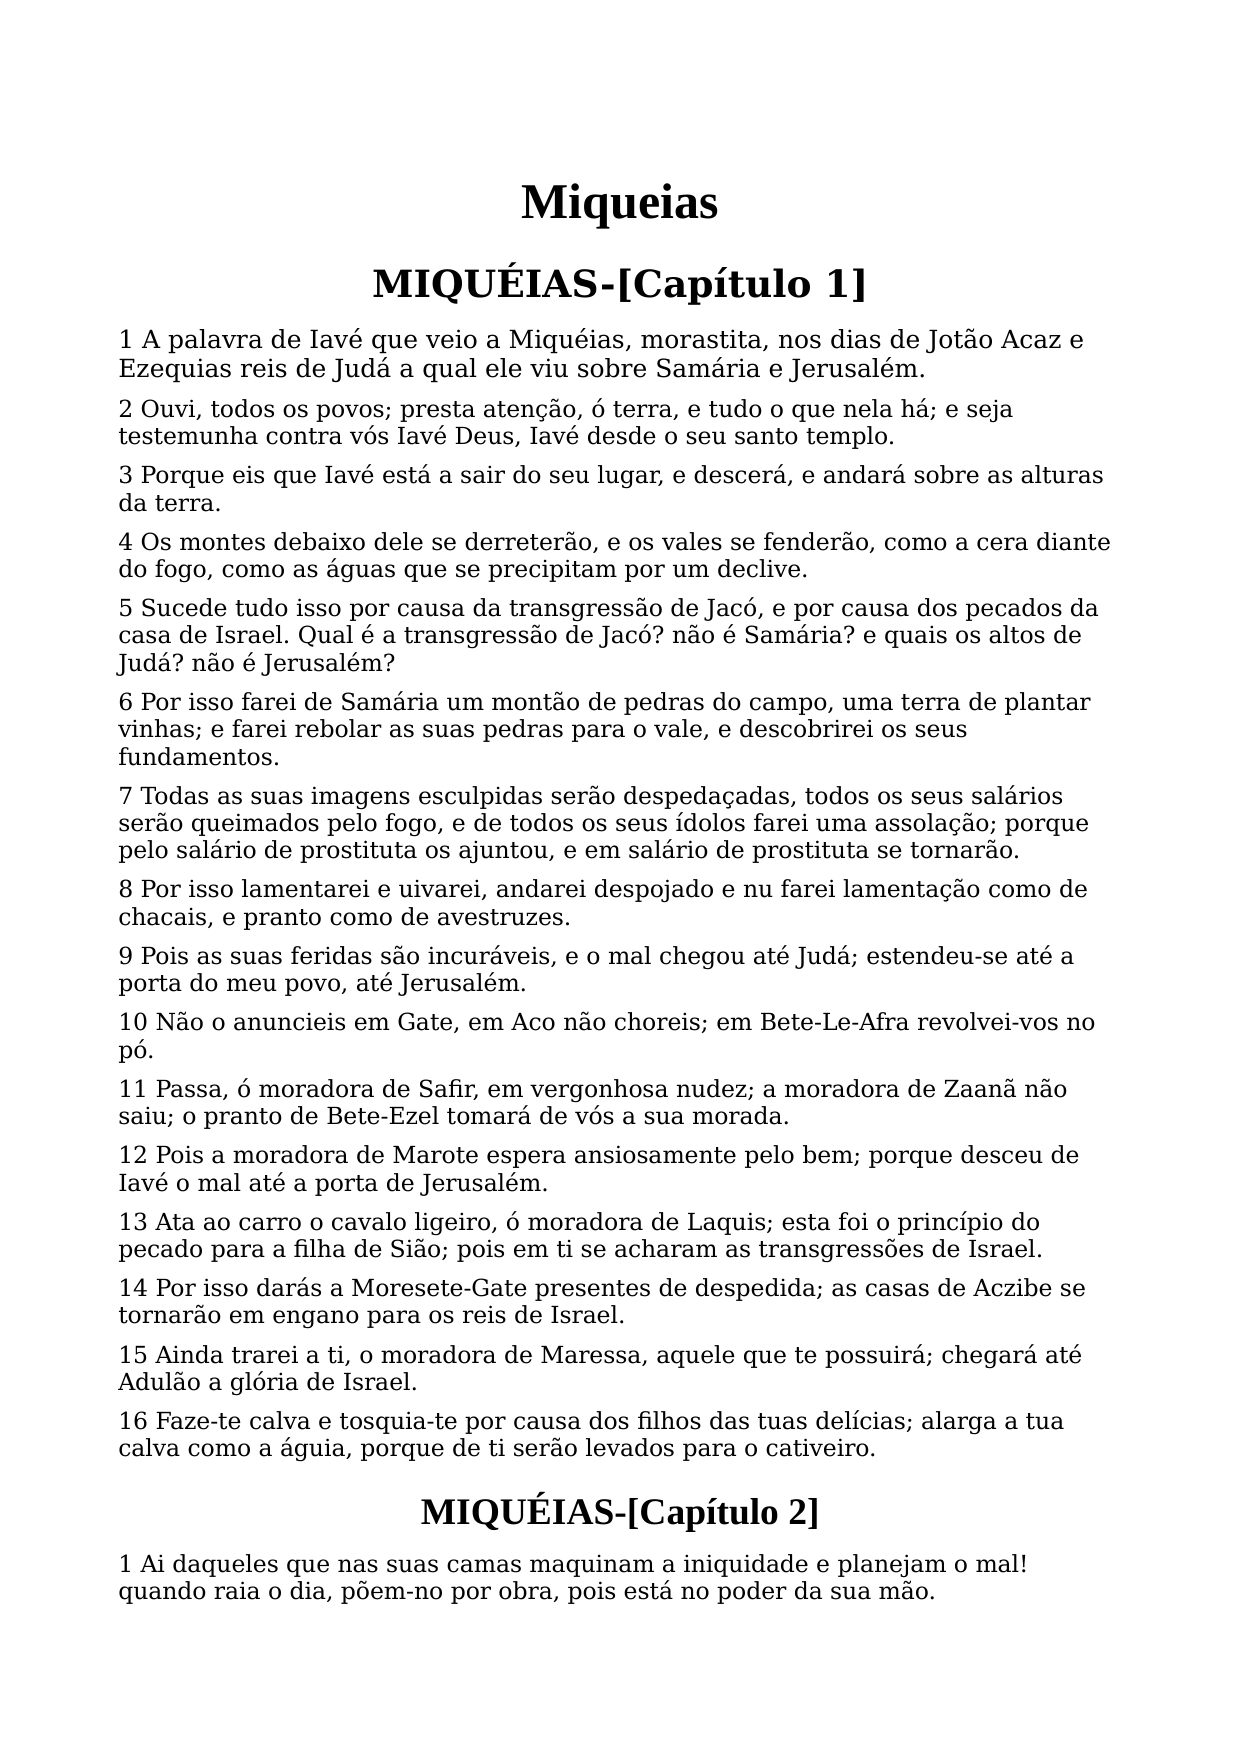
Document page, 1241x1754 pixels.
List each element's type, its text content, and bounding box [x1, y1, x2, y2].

text 2 Ouvi, todos os povos; presta atenção, ó terra, e tudo o que nela há; e seja testemunha contra vós Iavé Deus, Iavé desde o seu santo templo. [118, 395, 1122, 450]
text 4 Os montes debaixo dele se derreterão, e os vales se fenderão, como a cera diante do fogo, como as águas que se precipitam por um declive. [118, 528, 1122, 583]
text 14 Por isso darás a Moresete-Gate presentes de despedida; as casas de Aczibe se tornarão em engano para os reis de Israel. [118, 1275, 1122, 1329]
text 9 Pois as suas feridas são incuráveis, e o mal chegou até Judá; estendeu-se até a porta do meu povo, até Jerusalém. [118, 942, 1122, 997]
text 8 Por isso lamentarei e uivarei, andarei despojado e nu farei lamentação como de chacais, e pranto como de avestruzes. [118, 876, 1122, 931]
text 15 Ainda trarei a ti, o moradora de Maressa, aquele que te possuirá; chegará até Adulão a glória de Israel. [118, 1341, 1122, 1396]
text 10 Não o anuncieis em Gate, em Aco não choreis; em Bete-Le-Afra revolvei-vos no pó. [118, 1009, 1122, 1063]
text 12 Pois a moradora de Marote espera ansiosamente pelo bem; porque desceu de Iavé o mal até a porta de Jerusalém. [118, 1142, 1122, 1196]
subtitle MIQUÉIAS-[Capítulo 1] [118, 263, 1122, 307]
text 1 A palavra de Iavé que veio a Miquéias, morastita, nos dias de Jotão Acaz e Ezequias reis de Judá a qual ele viu sobre Samária e Jerusalém. [118, 325, 1122, 383]
text 16 Faze-te calva e tosquia-te por causa dos filhos das tuas delícias; alarga a tua calva como a águia, porque de ti serão levados para o cativeiro. [118, 1408, 1122, 1462]
text 11 Passa, ó moradora de Safir, em vergonhosa nudez; a moradora de Zaanã não saiu; o pranto de Bete-Ezel tomará de vós a sua morada. [118, 1075, 1122, 1130]
subtitle Miqueias [118, 172, 1122, 229]
subtitle MIQUÉIAS-[Capítulo 2] [118, 1489, 1122, 1532]
text 5 Sucede tudo isso por causa da transgressão de Jacó, e por causa dos pecados da casa de Israel. Qual é a transgressão de Jacó? não é Samária? e quais os altos de Judá? não é Jerusalém? [118, 595, 1122, 677]
text 3 Porque eis que Iavé está a sair do seu lugar, e descerá, e andará sobre as alturas da terra. [118, 462, 1122, 516]
text 7 Todas as suas imagens esculpidas serão despedaçadas, todos os seus salários serão queimados pelo fogo, e de todos os seus ídolos farei uma assolação; porque pelo salário de prostituta os ajuntou, e em salário de prostituta se tornarão. [118, 782, 1122, 864]
text 6 Por isso farei de Samária um montão de pedras do campo, uma terra de plantar vinhas; e farei rebolar as suas pedras para o vale, e descobrirei os seus fundamentos. [118, 688, 1122, 770]
text 1 Ai daqueles que nas suas camas maquinam a iniquidade e planejam o mal! quando raia o dia, põem-no por obra, pois está no poder da sua mão. [118, 1551, 1122, 1605]
text 13 Ata ao carro o cavalo ligeiro, ó moradora de Laquis; esta foi o princípio do pecado para a filha de Sião; pois em ti se acharam as transgressões de Israel. [118, 1208, 1122, 1263]
